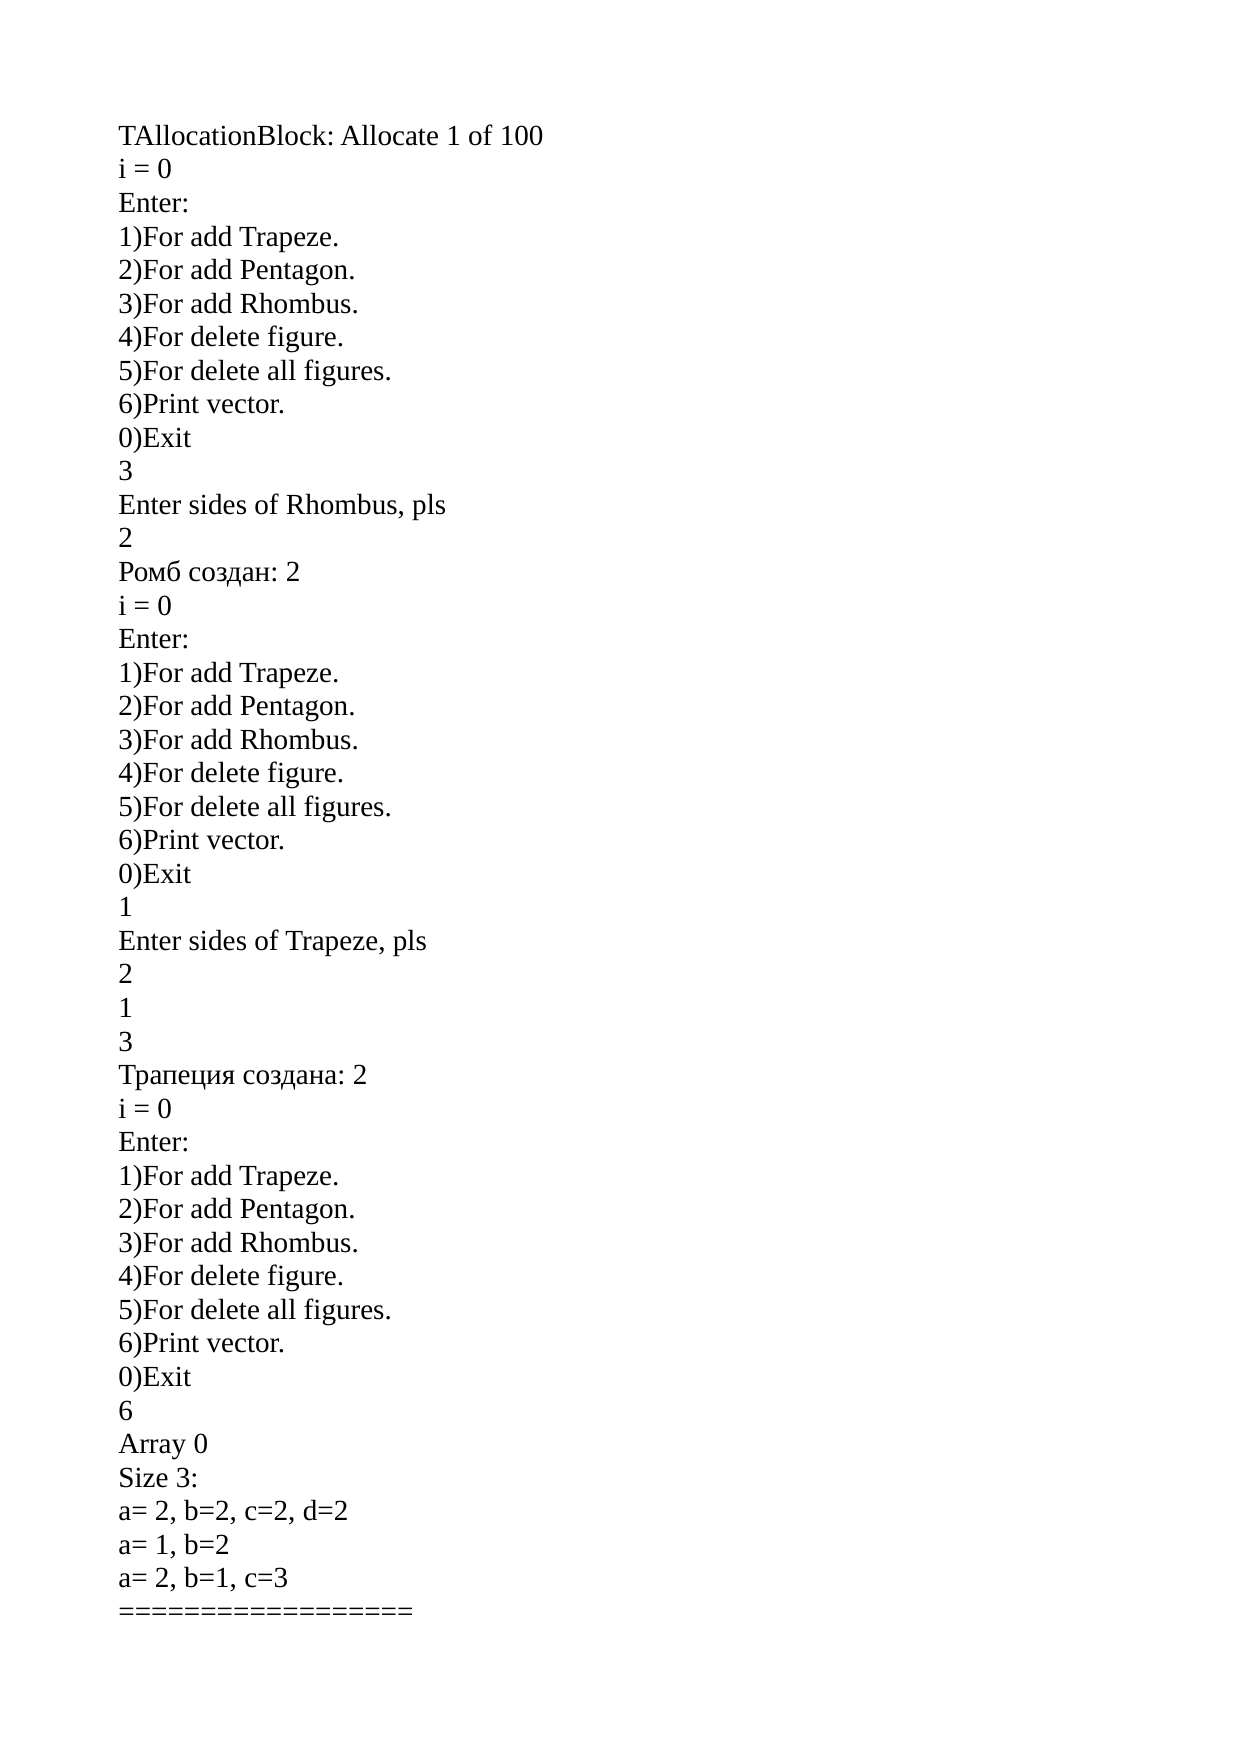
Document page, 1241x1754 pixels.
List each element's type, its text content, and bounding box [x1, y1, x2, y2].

text Enter sides of Trapeze, pls [118, 923, 1122, 957]
text Enter sides of Rhombus, pls [118, 487, 1122, 521]
text Array 0 [118, 1426, 1122, 1460]
text Трапеция создана: 2 [118, 1057, 1122, 1091]
text 2)For add Pentagon. [118, 252, 1122, 286]
text 6 [118, 1393, 1122, 1426]
text 4)For delete figure. [118, 1258, 1122, 1292]
text a= 2, b=2, c=2, d=2 [118, 1493, 1122, 1527]
text 4)For delete figure. [118, 319, 1122, 353]
text 6)Print vector. [118, 1326, 1122, 1359]
text a= 1, b=2 [118, 1527, 1122, 1560]
text 1)For add Trapeze. [118, 219, 1122, 252]
text 3 [118, 453, 1122, 487]
text a= 2, b=1, c=3 [118, 1560, 1122, 1594]
text 2)For add Pentagon. [118, 1191, 1122, 1225]
text i = 0 [118, 152, 1122, 185]
text 6)Print vector. [118, 822, 1122, 856]
text 0)Exit [118, 1359, 1122, 1393]
text Size 3: [118, 1460, 1122, 1493]
text 2 [118, 957, 1122, 990]
text 3 [118, 1024, 1122, 1057]
text 3)For add Rhombus. [118, 722, 1122, 755]
text 1 [118, 889, 1122, 923]
text Enter: [118, 621, 1122, 655]
text 3)For add Rhombus. [118, 1225, 1122, 1258]
text Enter: [118, 1124, 1122, 1158]
text i = 0 [118, 1091, 1122, 1124]
text 5)For delete all figures. [118, 789, 1122, 822]
text 2 [118, 521, 1122, 554]
text 1)For add Trapeze. [118, 655, 1122, 688]
text 0)Exit [118, 420, 1122, 453]
text ================== [118, 1594, 1122, 1627]
text Ромб создан: 2 [118, 554, 1122, 588]
text Enter: [118, 185, 1122, 219]
text 2)For add Pentagon. [118, 688, 1122, 722]
text 6)Print vector. [118, 386, 1122, 420]
text 0)Exit [118, 856, 1122, 889]
text 1 [118, 990, 1122, 1024]
text 4)For delete figure. [118, 755, 1122, 789]
text i = 0 [118, 588, 1122, 621]
text 1)For add Trapeze. [118, 1158, 1122, 1191]
text 3)For add Rhombus. [118, 286, 1122, 319]
text 5)For delete all figures. [118, 1292, 1122, 1326]
text TAllocationBlock: Allocate 1 of 100 [118, 118, 1122, 152]
text 5)For delete all figures. [118, 353, 1122, 386]
